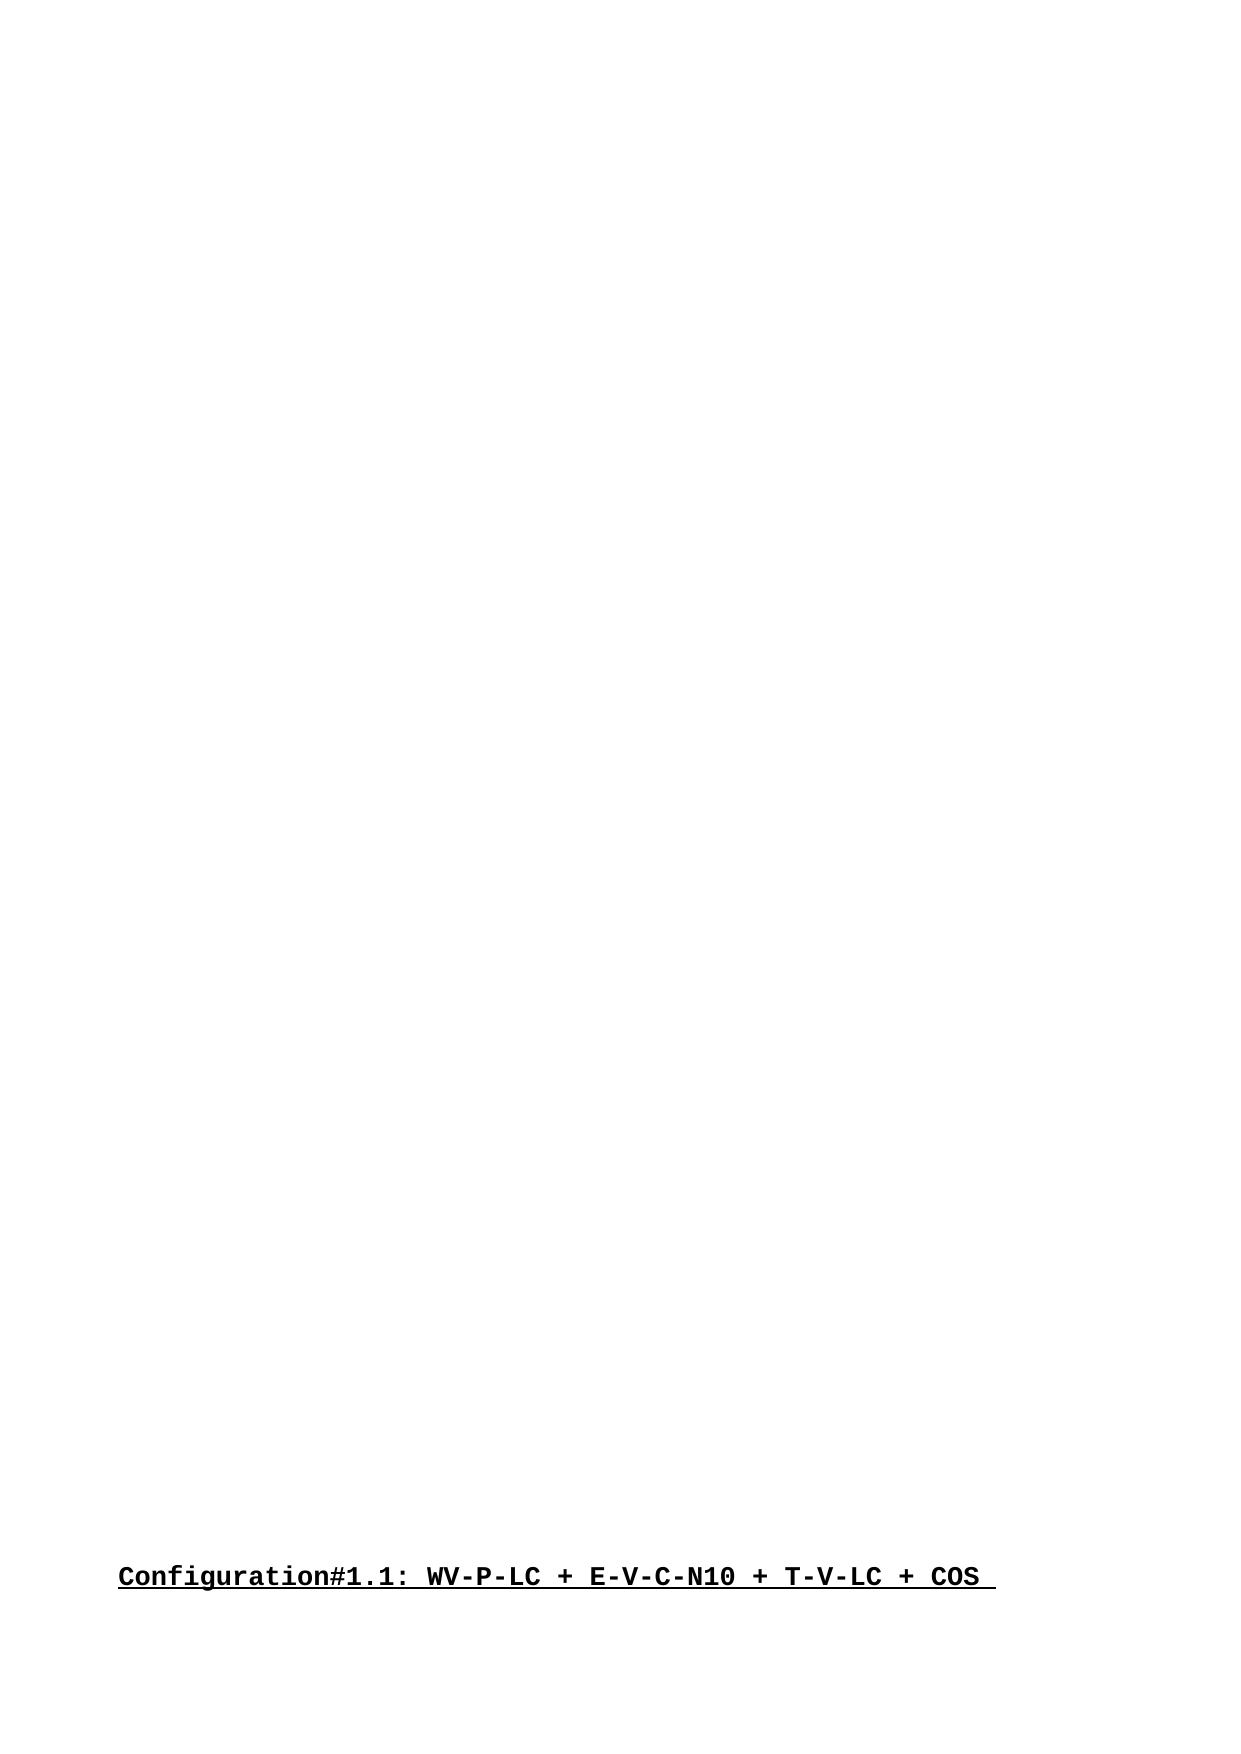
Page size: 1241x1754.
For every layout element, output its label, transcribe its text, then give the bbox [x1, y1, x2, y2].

text Configuration#1.1: WV-P-LC + E-V-C-N10 + T-V-LC + COS [118, 1562, 1122, 1593]
